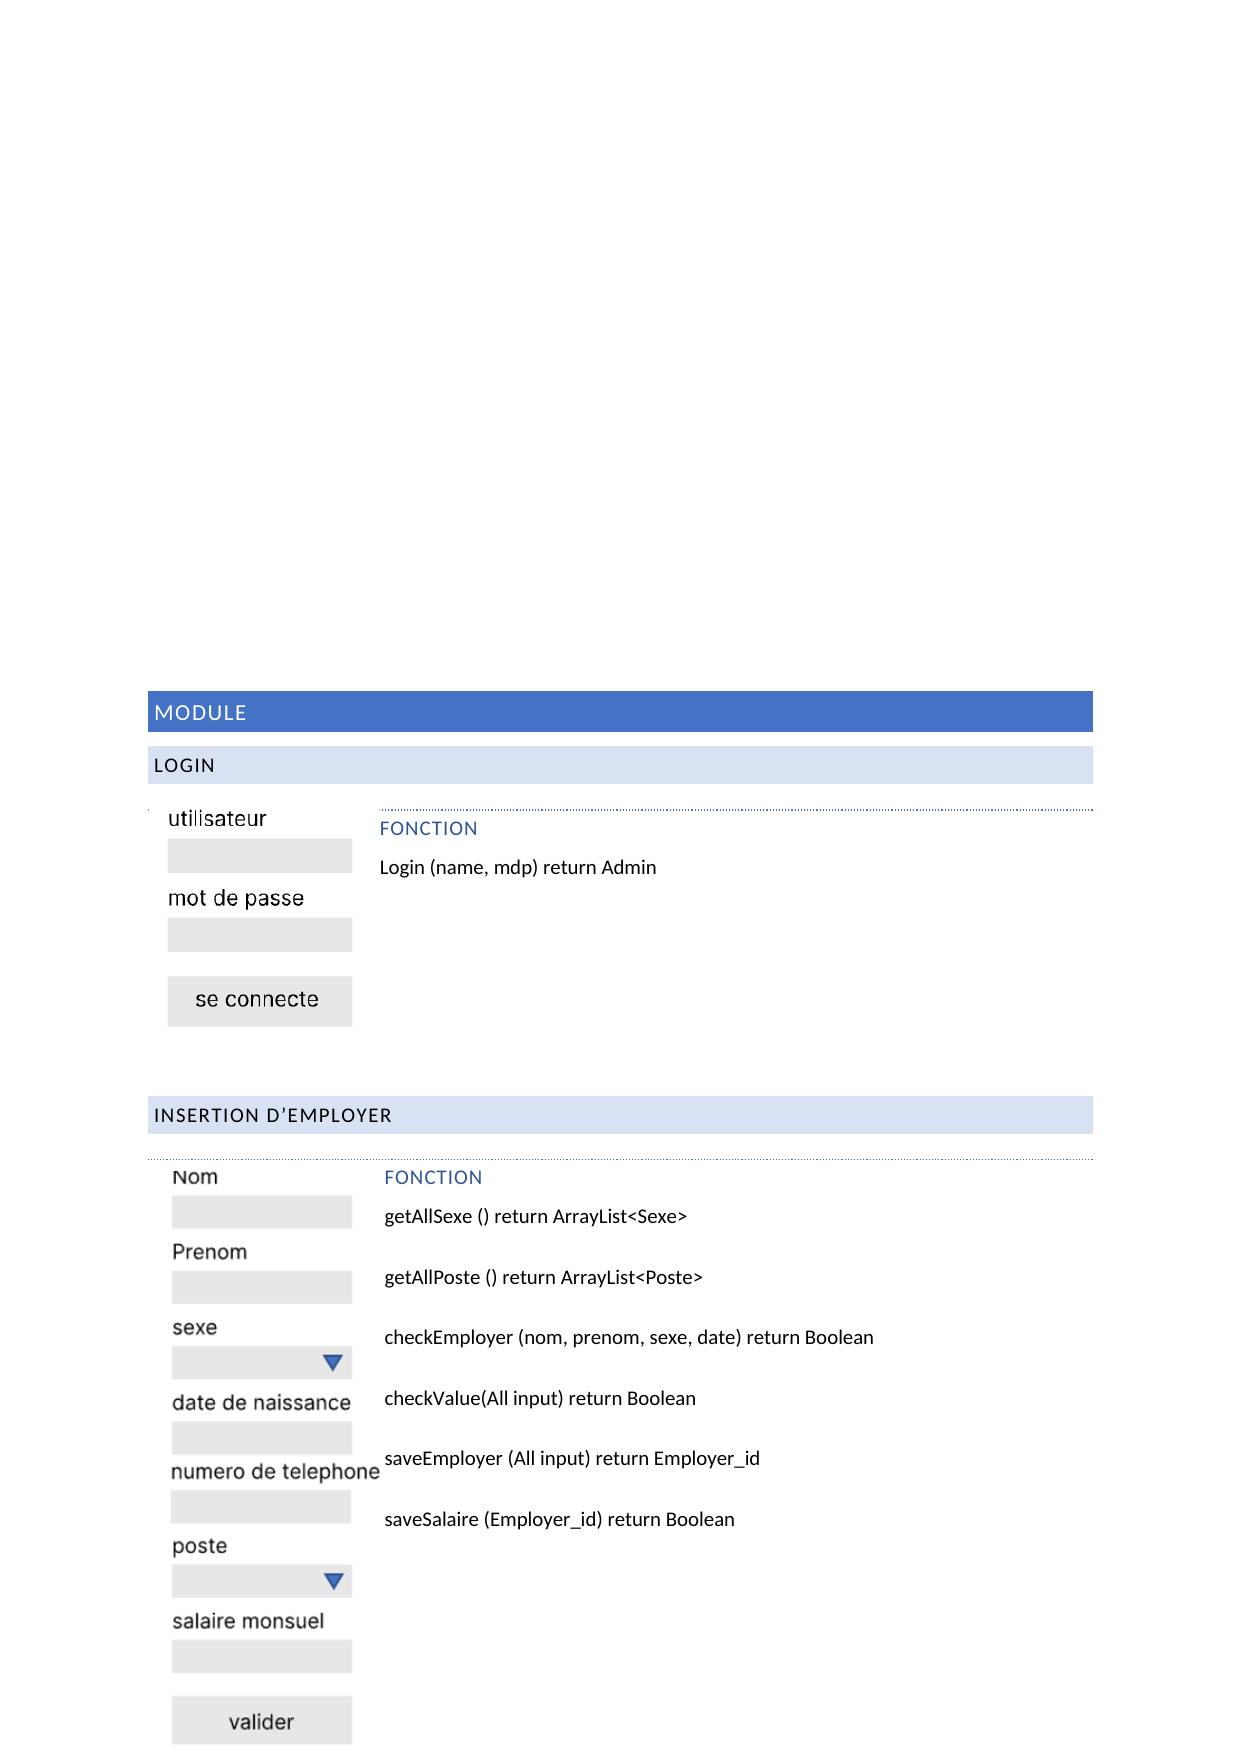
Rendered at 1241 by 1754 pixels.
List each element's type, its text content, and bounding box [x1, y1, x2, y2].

text saveEmployer (All input) return Employer_id [385, 1445, 1093, 1471]
text getAllSexe () return ArrayList<Sexe> [385, 1204, 1093, 1229]
subtitle insertion D’EMPLOYER [154, 1102, 1086, 1128]
subtitle fonction [380, 809, 1093, 840]
text saveSalaire (Employer_id) return Boolean [385, 1506, 1093, 1531]
text checkEmployer (nom, prenom, sexe, date) return Boolean [385, 1324, 1093, 1350]
text Login (name, mdp) return Admin [380, 854, 1093, 880]
text getAllPoste () return ArrayList<Poste> [385, 1264, 1093, 1289]
subtitle fonction [148, 1158, 1093, 1189]
subtitle MODULE [154, 698, 1086, 726]
text checkValue(All input) return Boolean [385, 1385, 1093, 1410]
subtitle LOGIN [154, 753, 1086, 778]
